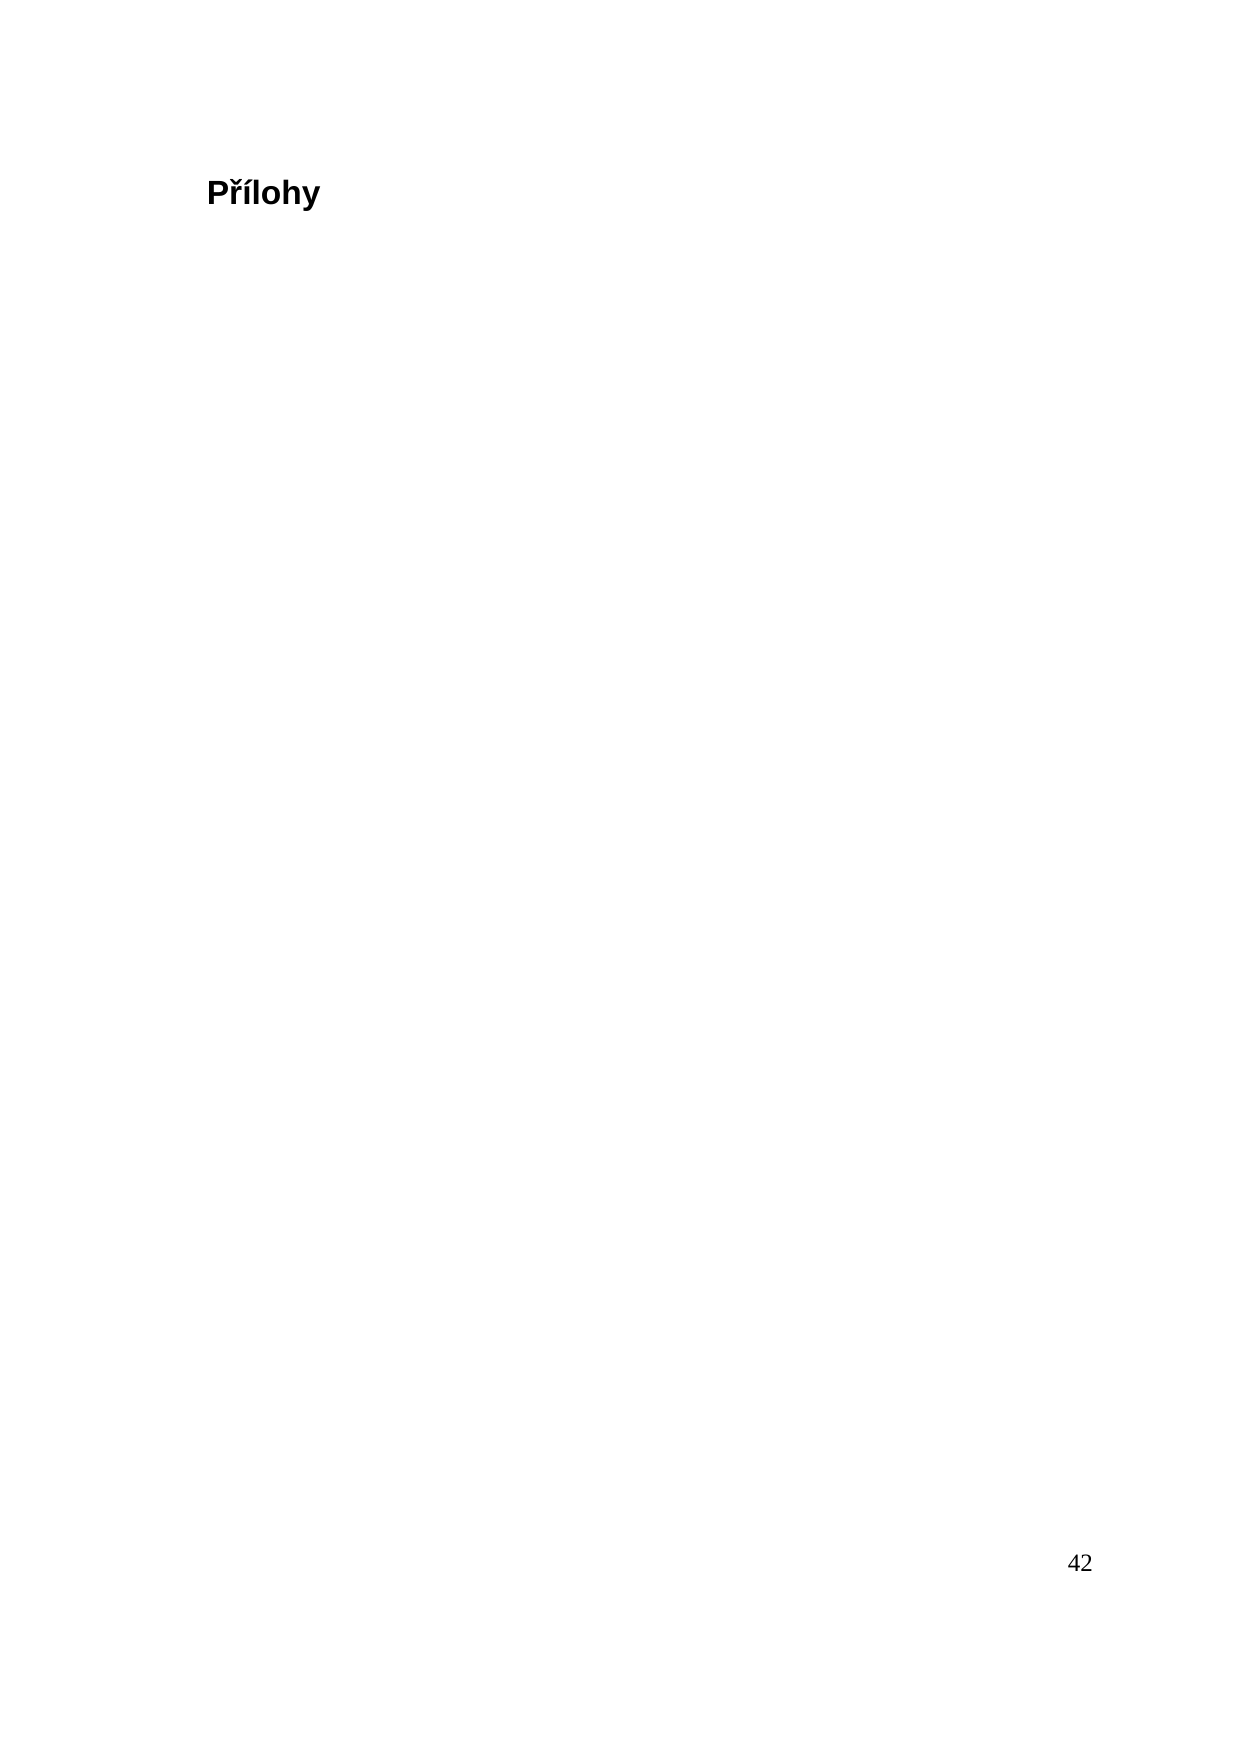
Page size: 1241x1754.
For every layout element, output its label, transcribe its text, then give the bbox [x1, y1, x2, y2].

subtitle Přílohy [207, 173, 1093, 211]
